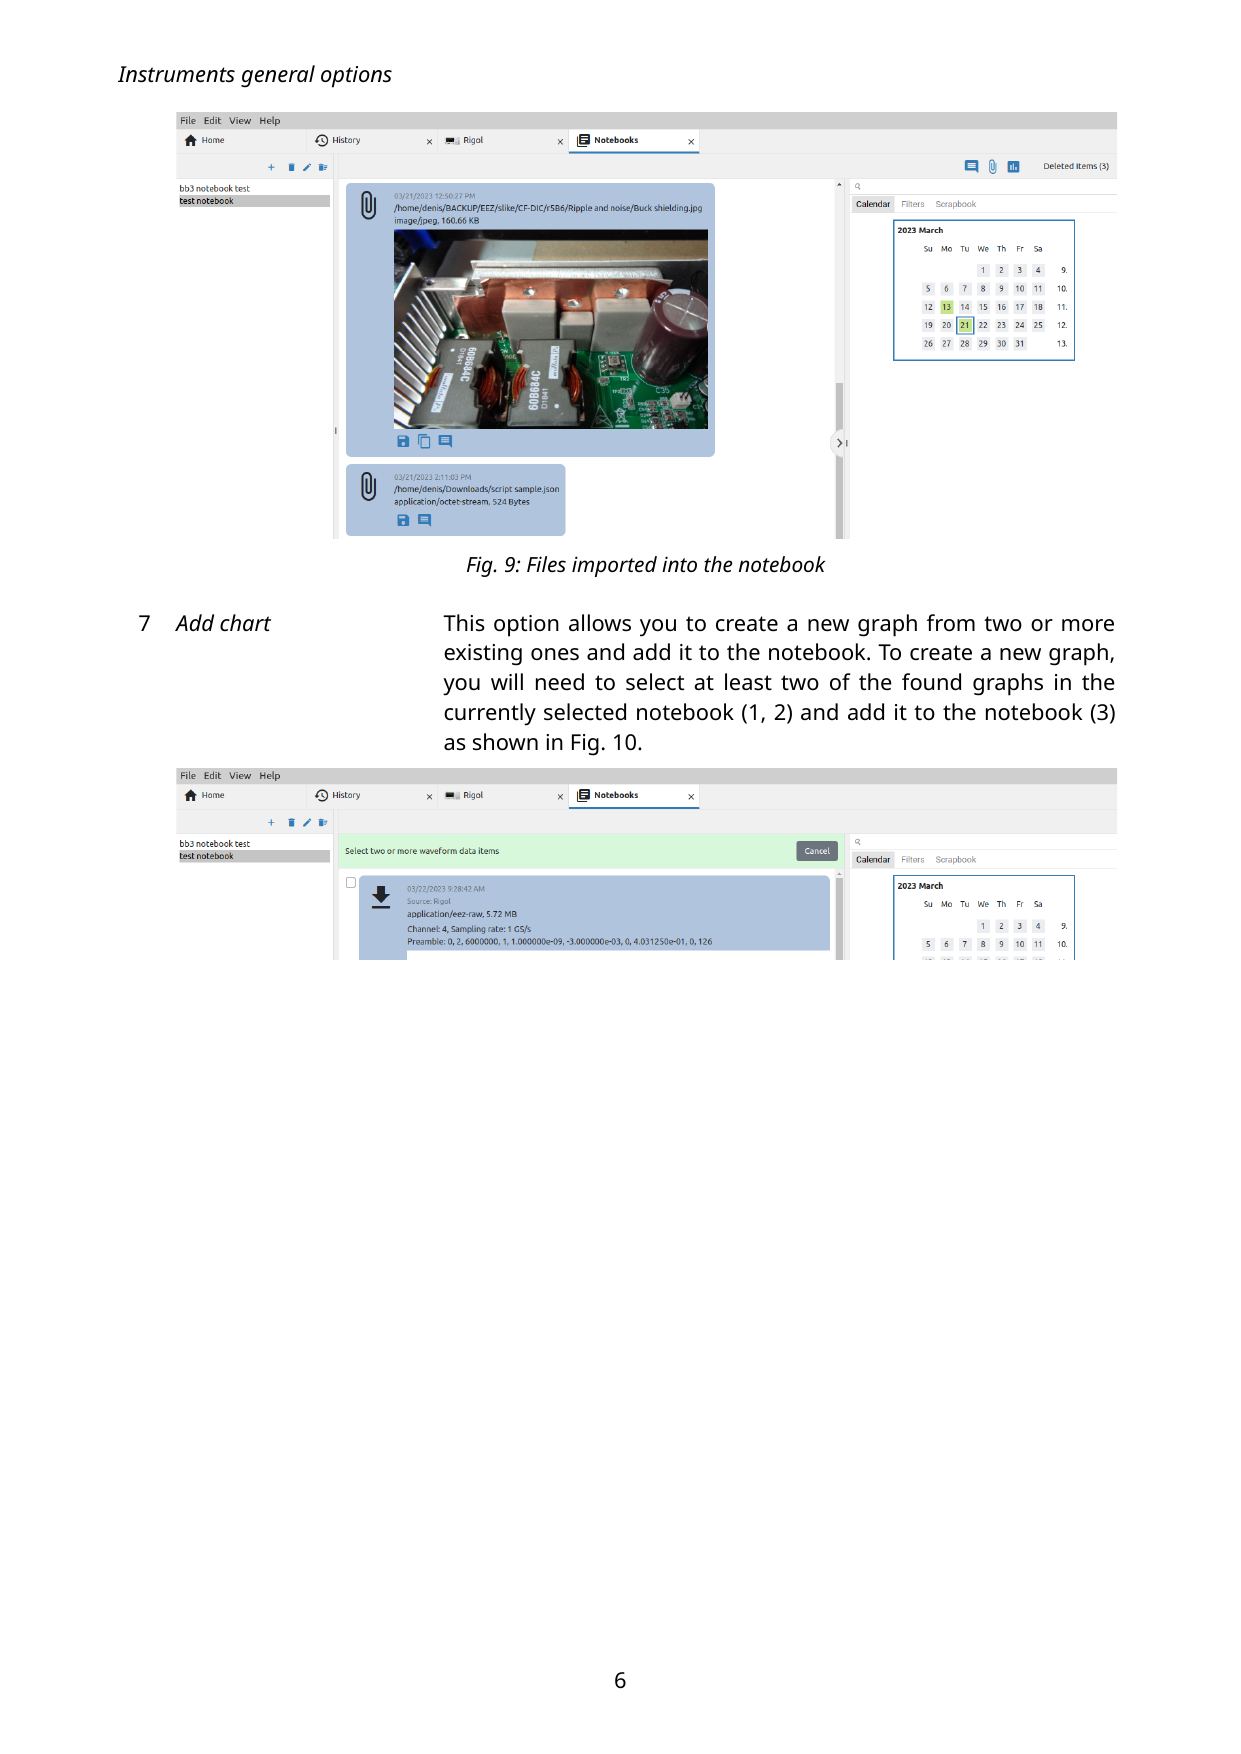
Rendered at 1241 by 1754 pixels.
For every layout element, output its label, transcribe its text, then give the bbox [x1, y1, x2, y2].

table_cell 7 [118, 602, 171, 762]
table_cell [118, 762, 171, 996]
table_cell Add chart [171, 602, 438, 762]
table_cell [118, 107, 171, 602]
table_cell [171, 107, 1123, 602]
table_cell This option allows you to create a new graph from two or more existing ones and add it to the notebook. To create a new graph, you will need to select at least two of the found graphs in the currently selected notebook (1, 2) and add it to the notebook (3) as shown in Fig. 10. [438, 602, 1123, 762]
table_cell [171, 762, 1123, 996]
picture [176, 112, 1118, 539]
picture [176, 768, 1118, 960]
